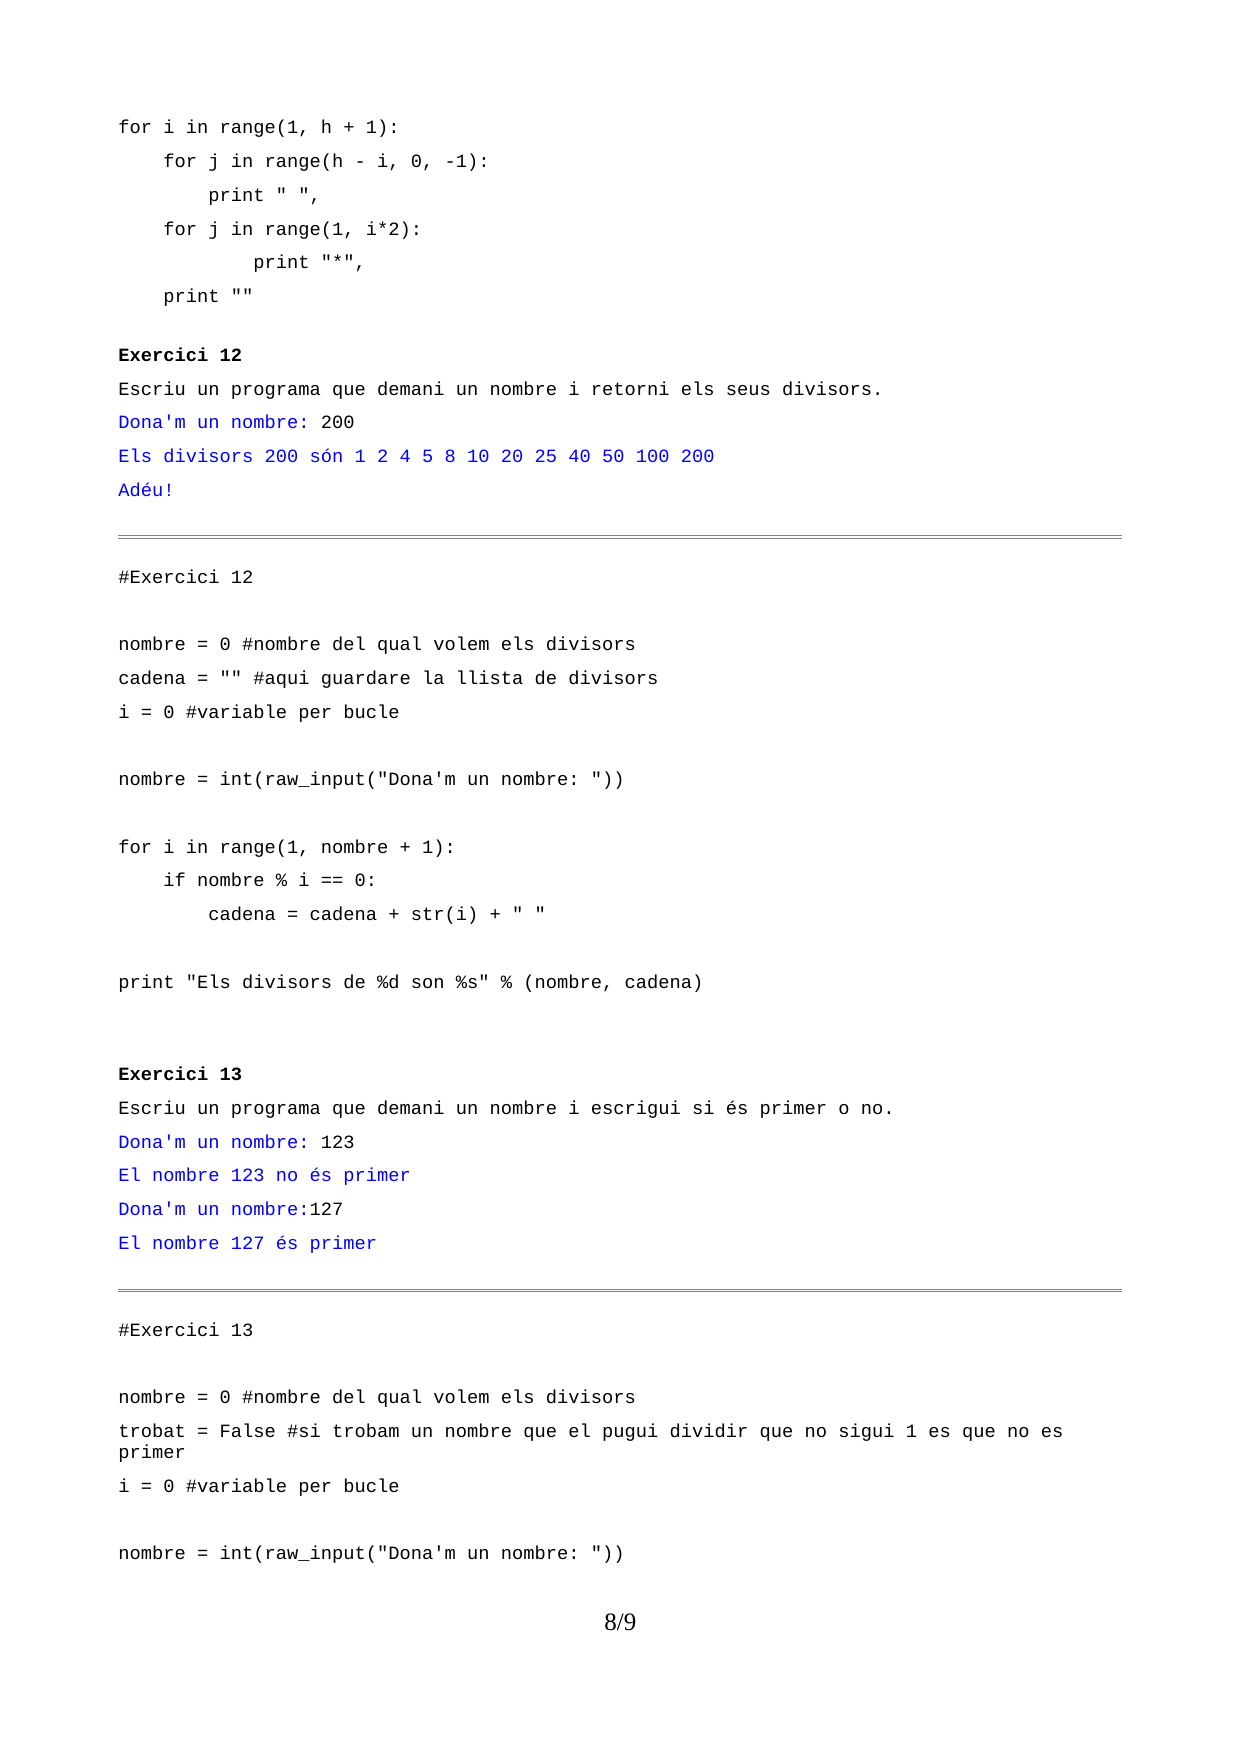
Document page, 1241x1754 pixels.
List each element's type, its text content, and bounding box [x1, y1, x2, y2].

text nombre = int(raw_input("Dona'm un nombre: ")) [118, 770, 1122, 791]
text nombre = 0 #nombre del qual volem els divisors [118, 1388, 1122, 1409]
subtitle Exercici 12 [58, 346, 1122, 367]
text print "Els divisors de %d son %s" % (nombre, cadena) [118, 972, 1122, 994]
text nombre = 0 #nombre del qual volem els divisors [118, 635, 1122, 656]
text Escriu un programa que demani un nombre i escrigui si és primer o no. [118, 1099, 1122, 1120]
text Dona'm un nombre:127 [118, 1200, 1122, 1221]
text i = 0 #variable per bucle [118, 702, 1122, 724]
text print "*", [118, 253, 1122, 274]
text for j in range(h - i, 0, -1): [118, 152, 1122, 173]
text El nombre 123 no és primer [118, 1166, 1122, 1187]
text for j in range(1, i*2): [118, 219, 1122, 241]
text for i in range(1, h + 1): [118, 118, 1122, 139]
text Dona'm un nombre: 200 [118, 413, 1122, 434]
text Els divisors 200 són 1 2 4 5 8 10 20 25 40 50 100 200 [118, 447, 1122, 468]
text for i in range(1, nombre + 1): [118, 837, 1122, 859]
text if nombre % i == 0: [118, 871, 1122, 892]
text cadena = "" #aqui guardare la llista de divisors [118, 669, 1122, 690]
text Dona'm un nombre: 123 [118, 1132, 1122, 1154]
text print " ", [118, 186, 1122, 207]
text cadena = cadena + str(i) + " " [118, 905, 1122, 926]
subtitle Exercici 13 [58, 1065, 1122, 1086]
text i = 0 #variable per bucle [118, 1477, 1122, 1498]
text Escriu un programa que demani un nombre i retorni els seus divisors. [118, 379, 1122, 401]
text El nombre 127 és primer [118, 1234, 1122, 1255]
text #Exercici 13 [118, 1320, 1122, 1342]
text trobat = False #si trobam un nombre que el pugui dividir que no sigui 1 es que no es primer [118, 1422, 1122, 1464]
text #Exercici 12 [118, 567, 1122, 589]
text nombre = int(raw_input("Dona'm un nombre: ")) [118, 1544, 1122, 1565]
text print "" [118, 287, 1122, 308]
text Adéu! [118, 481, 1122, 502]
